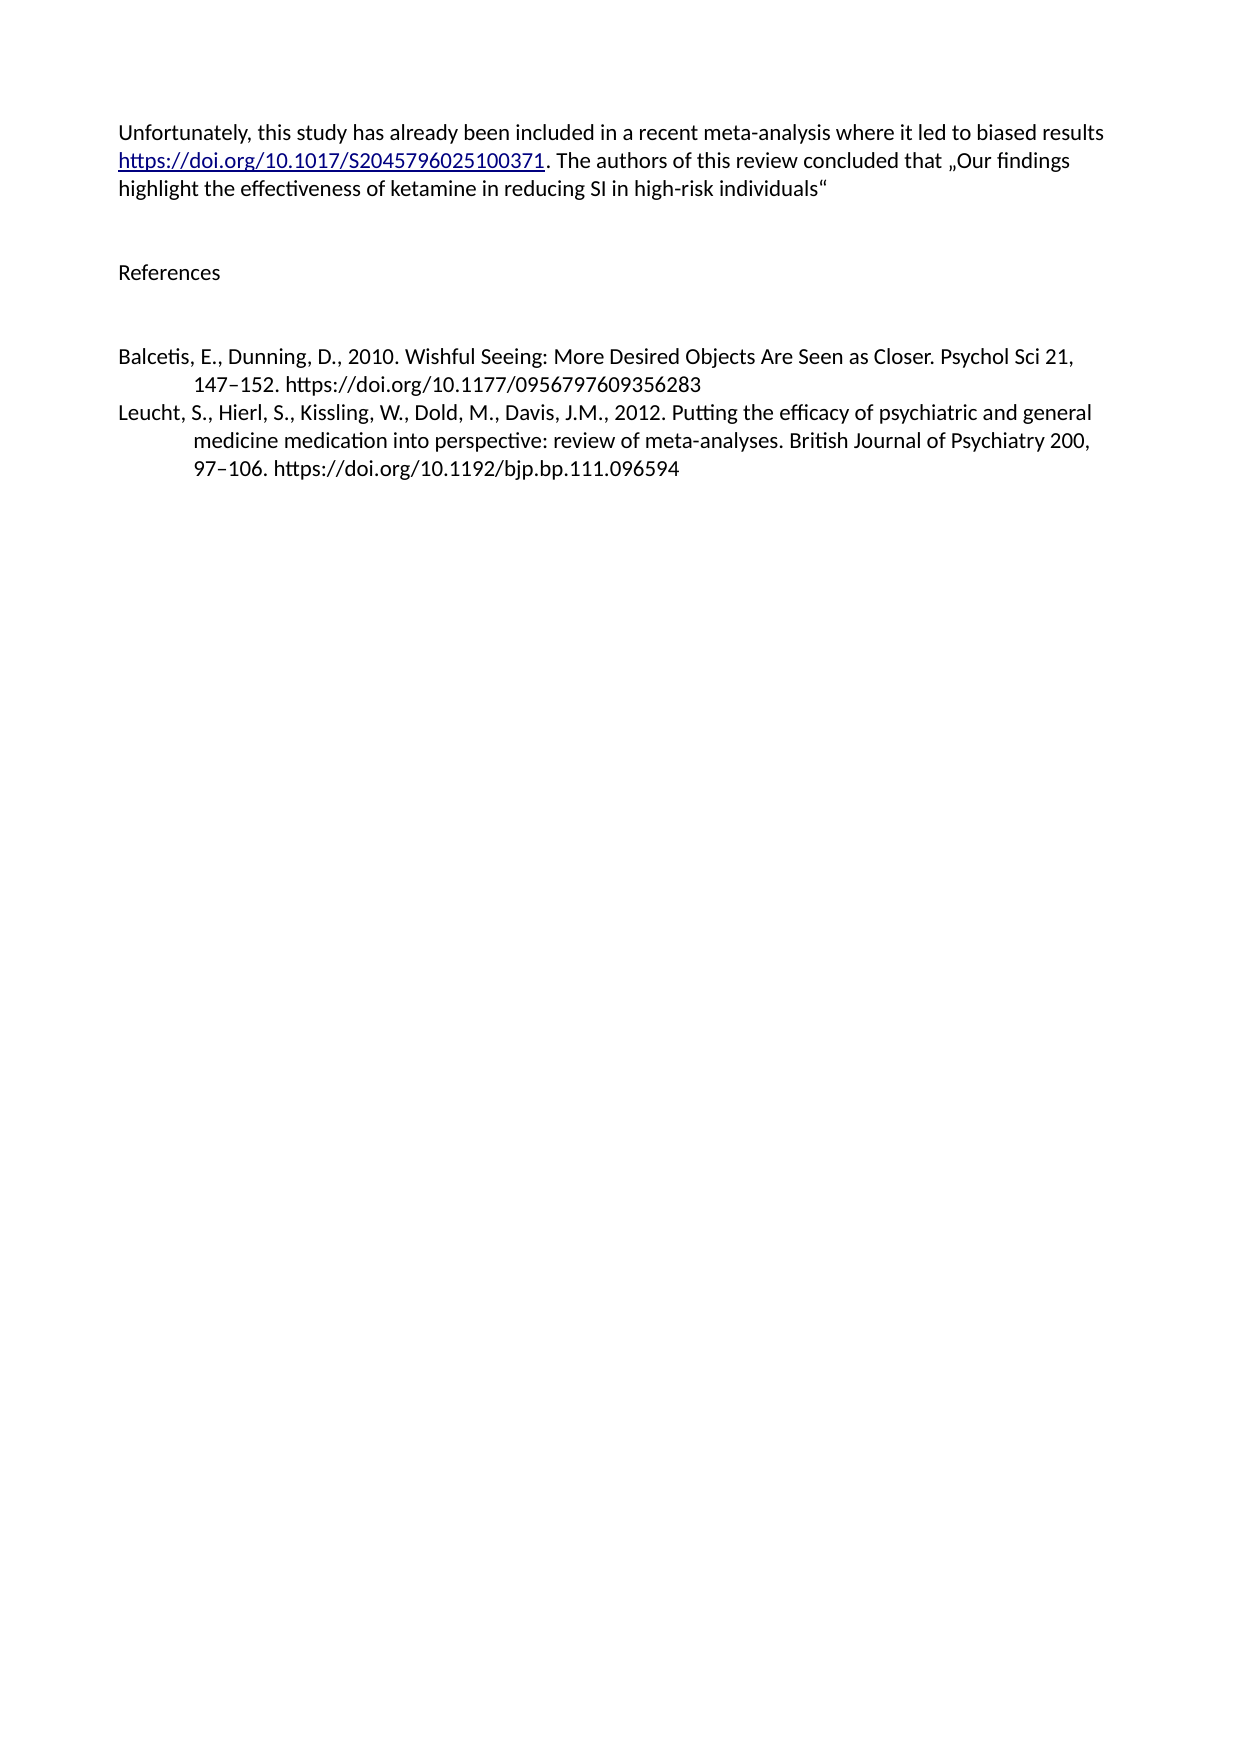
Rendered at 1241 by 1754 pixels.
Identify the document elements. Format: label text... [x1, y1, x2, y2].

text Leucht, S., Hierl, S., Kissling, W., Dold, M., Davis, J.M., 2012. Putting the efficacy of psychiatric and general medicine medication into perspective: review of meta-analyses. British Journal of Psychiatry 200, 97–106. https://doi.org/10.1192/bjp.bp.111.096594 [118, 398, 1122, 482]
text Balcetis, E., Dunning, D., 2010. Wishful Seeing: More Desired Objects Are Seen as Closer. Psychol Sci 21, 147–152. https://doi.org/10.1177/0956797609356283 [118, 342, 1122, 398]
text Unfortunately, this study has already been included in a recent meta-analysis where it led to biased results https://doi.org/10.1017/S2045796025100371. The authors of this review concluded that „Our findings highlight the effectiveness of ketamine in reducing SI in high-risk individuals“ [118, 118, 1122, 202]
text References [118, 258, 1122, 286]
